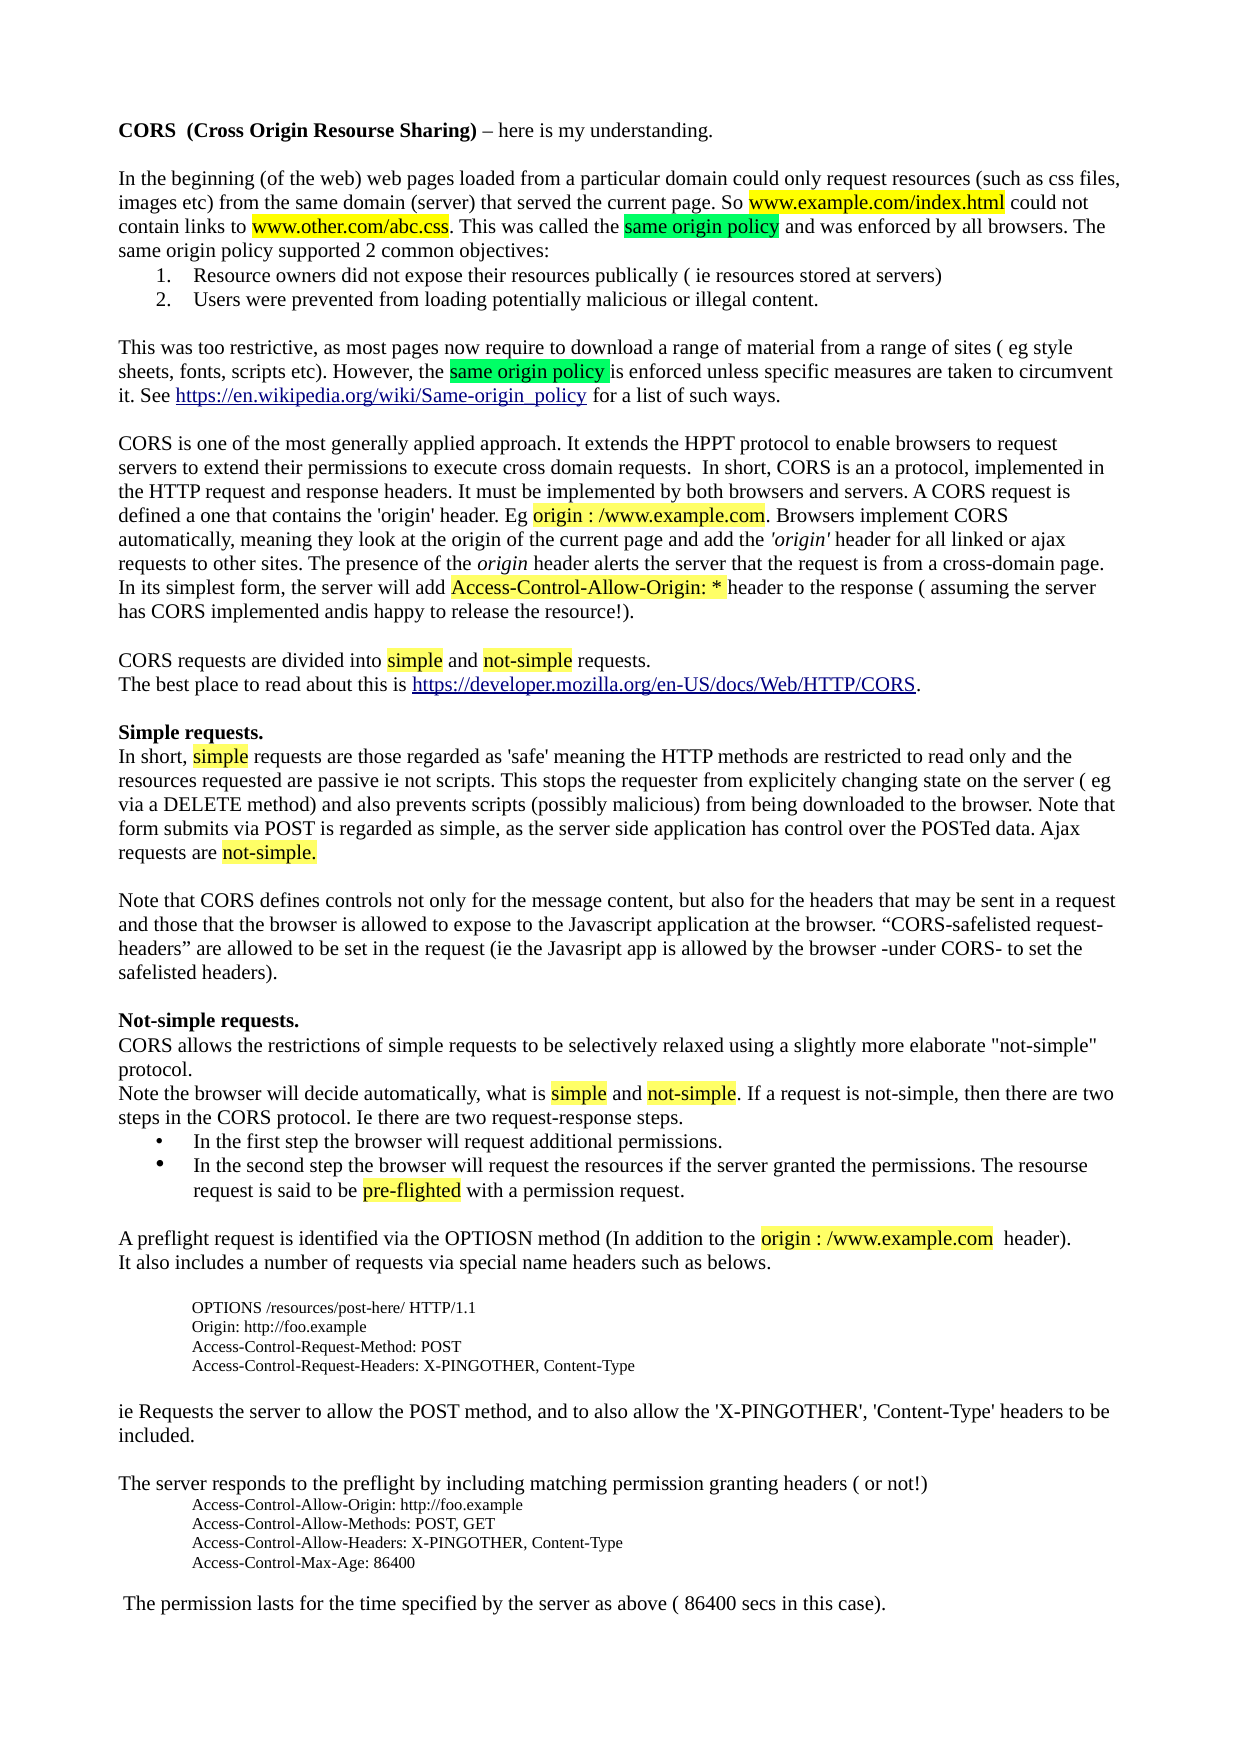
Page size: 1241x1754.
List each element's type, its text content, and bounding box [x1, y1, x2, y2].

text Not-simple requests. [118, 1008, 1122, 1032]
list Resource owners did not expose their resources publically ( ie resources stored at servers) [156, 262, 1122, 287]
text Access-Control-Request-Method: POST [192, 1336, 1122, 1356]
text Note that CORS defines controls not only for the message content, but also for the headers that may be sent in a request and those that the browser is allowed to expose to the Javascript application at the browser. “CORS-safelisted request-headers” are allowed to be set in the request (ie the Javasript app is allowed by the browser -under CORS- to set the safelisted headers). [118, 888, 1122, 984]
text This was too restrictive, as most pages now require to download a range of material from a range of sites ( eg style sheets, fonts, scripts etc). However, the same origin policy is enforced unless specific measures are taken to circumvent it. See https://en.wikipedia.org/wiki/Same-origin_policy for a list of such ways. [118, 335, 1122, 407]
text OPTIONS /resources/post-here/ HTTP/1.1 [192, 1298, 1122, 1317]
text It also includes a number of requests via special name headers such as belows. [118, 1250, 1122, 1274]
text The best place to read about this is https://developer.mozilla.org/en-US/docs/Web/HTTP/CORS. [118, 672, 1122, 696]
text Access-Control-Allow-Origin: http://foo.example [192, 1495, 1122, 1514]
list In the second step the browser will request the resources if the server granted the permissions. The resourse request is said to be pre-flighted with a permission request. [156, 1153, 1122, 1202]
list Users were prevented from loading potentially malicious or illegal content. [156, 287, 1122, 311]
text Note the browser will decide automatically, what is simple and not-simple. If a request is not-simple, then there are two steps in the CORS protocol. Ie there are two request-response steps. [118, 1081, 1122, 1129]
text A preflight request is identified via the OPTIOSN method (In addition to the origin : /www.example.com header). [118, 1226, 1122, 1250]
text CORS requests are divided into simple and not-simple requests. [118, 647, 1122, 672]
text CORS is one of the most generally applied approach. It extends the HPPT protocol to enable browsers to request servers to extend their permissions to execute cross domain requests. In short, CORS is an a protocol, implemented in the HTTP request and response headers. It must be implemented by both browsers and servers. A CORS request is defined a one that contains the 'origin' header. Eg origin : /www.example.com. Browsers implement CORS automatically, meaning they look at the origin of the current page and add the 'origin' header for all linked or ajax requests to other sites. The presence of the origin header alerts the server that the request is from a cross-domain page. In its simplest form, the server will add Access-Control-Allow-Origin: * header to the response ( assuming the server has CORS implemented andis happy to release the resource!). [118, 431, 1122, 623]
text Access-Control-Max-Age: 86400 [192, 1552, 1122, 1572]
text CORS (Cross Origin Resourse Sharing) – here is my understanding. [118, 118, 1122, 142]
text In the beginning (of the web) web pages loaded from a particular domain could only request resources (such as css files, images etc) from the same domain (server) that served the current page. So www.example.com/index.html could not contain links to www.other.com/abc.css. This was called the same origin policy and was enforced by all browsers. The same origin policy supported 2 common objectives: [118, 166, 1122, 262]
text Access-Control-Allow-Methods: POST, GET [192, 1514, 1122, 1533]
text The server responds to the preflight by including matching permission granting headers ( or not!) [118, 1471, 1122, 1495]
text In short, simple requests are those regarded as 'safe' meaning the HTTP methods are restricted to read only and the resources requested are passive ie not scripts. This stops the requester from explicitely changing state on the server ( eg via a DELETE method) and also prevents scripts (possibly malicious) from being downloaded to the browser. Note that form submits via POST is regarded as simple, as the server side application has control over the POSTed data. Ajax requests are not-simple. [118, 744, 1122, 864]
text Origin: http://foo.example [192, 1317, 1122, 1336]
text CORS allows the restrictions of simple requests to be selectively relaxed using a slightly more elaborate "not-simple" protocol. [118, 1032, 1122, 1081]
text Access-Control-Request-Headers: X-PINGOTHER, Content-Type [192, 1356, 1122, 1375]
list In the first step the browser will request additional permissions. [156, 1129, 1122, 1153]
text Access-Control-Allow-Headers: X-PINGOTHER, Content-Type [192, 1533, 1122, 1552]
text ie Requests the server to allow the POST method, and to also allow the 'X-PINGOTHER', 'Content-Type' headers to be included. [118, 1399, 1122, 1447]
text Simple requests. [118, 720, 1122, 744]
text The permission lasts for the time specified by the server as above ( 86400 secs in this case). [118, 1591, 1122, 1615]
